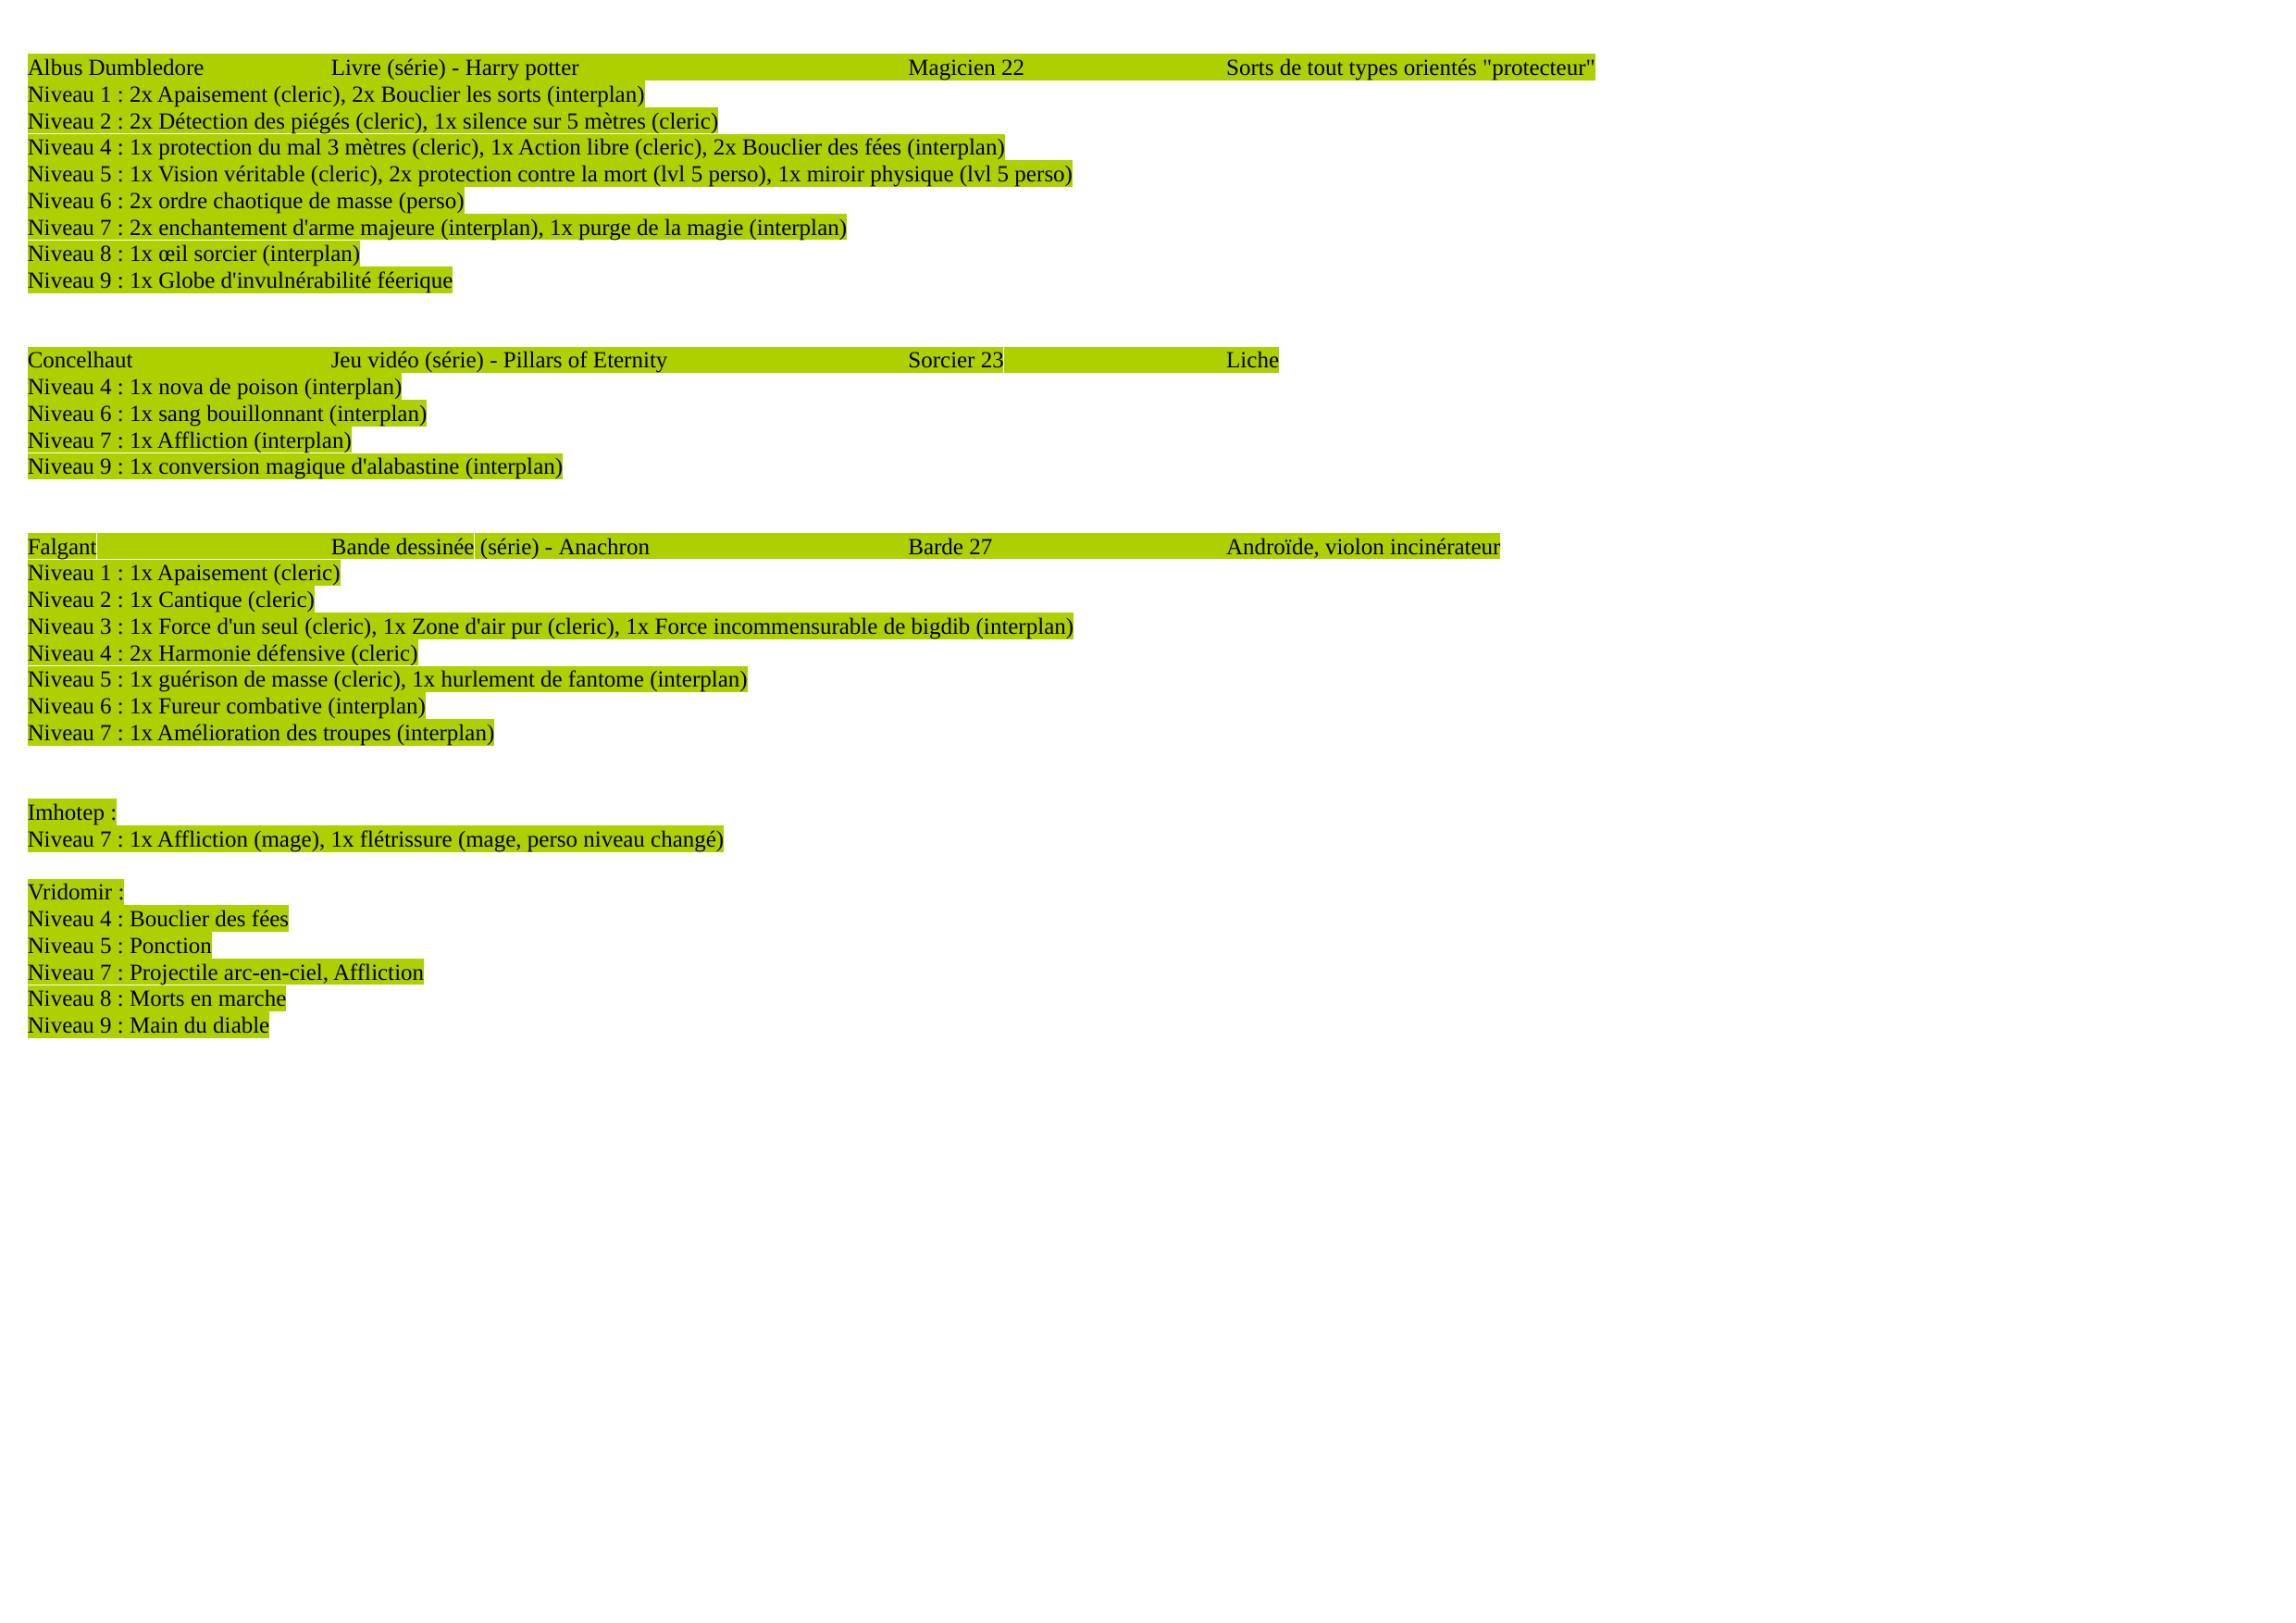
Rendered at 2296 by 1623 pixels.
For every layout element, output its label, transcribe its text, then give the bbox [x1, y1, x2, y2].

text Niveau 7 : 1x Affliction (interplan) [27, 427, 2268, 452]
text Niveau 7 : Projectile arc-en-ciel, Affliction [27, 959, 2268, 985]
text Niveau 2 : 1x Cantique (cleric) [27, 586, 2268, 613]
text Albus Dumbledore Livre (série) - Harry potter Magicien 22 Sorts de tout types orientés "protecteur" [27, 54, 2268, 81]
text Niveau 1 : 2x Apaisement (cleric), 2x Bouclier les sorts (interplan) [27, 81, 2268, 107]
text Niveau 4 : 2x Harmonie défensive (cleric) [27, 639, 2268, 665]
text Niveau 5 : 1x Vision véritable (cleric), 2x protection contre la mort (lvl 5 perso), 1x miroir physique (lvl 5 perso) [27, 160, 2268, 187]
text Niveau 1 : 1x Apaisement (cleric) [27, 559, 2268, 586]
text Niveau 9 : Main du diable [27, 1011, 2268, 1038]
text Falgant Bande dessinée (série) - Anachron Barde 27 Androïde, violon incinérateur [27, 533, 2268, 559]
text Niveau 7 : 1x Affliction (mage), 1x flétrissure (mage, perso niveau changé) [27, 825, 2268, 852]
text Niveau 3 : 1x Force d'un seul (cleric), 1x Zone d'air pur (cleric), 1x Force incommensurable de bigdib (interplan) [27, 613, 2268, 639]
text Concelhaut Jeu vidéo (série) - Pillars of Eternity Sorcier 23 Liche [27, 346, 2268, 373]
text Niveau 6 : 1x Fureur combative (interplan) [27, 692, 2268, 719]
text Niveau 8 : 1x œil sorcier (interplan) [27, 240, 2268, 266]
text Niveau 7 : 1x Amélioration des troupes (interplan) [27, 719, 2268, 746]
text Niveau 4 : Bouclier des fées [27, 905, 2268, 932]
text Niveau 2 : 2x Détection des piégés (cleric), 1x silence sur 5 mètres (cleric) [27, 107, 2268, 133]
text Niveau 7 : 2x enchantement d'arme majeure (interplan), 1x purge de la magie (interplan) [27, 214, 2268, 240]
text Niveau 5 : Ponction [27, 932, 2268, 959]
text Niveau 5 : 1x guérison de masse (cleric), 1x hurlement de fantome (interplan) [27, 665, 2268, 692]
text Niveau 6 : 1x sang bouillonnant (interplan) [27, 400, 2268, 427]
text Niveau 4 : 1x protection du mal 3 mètres (cleric), 1x Action libre (cleric), 2x Bouclier des fées (interplan) [27, 133, 2268, 160]
text Imhotep : [27, 799, 2268, 825]
text Niveau 6 : 2x ordre chaotique de masse (perso) [27, 187, 2268, 214]
text Niveau 9 : 1x conversion magique d'alabastine (interplan) [27, 452, 2268, 479]
text Vridomir : [27, 878, 2268, 905]
text Niveau 8 : Morts en marche [27, 985, 2268, 1011]
text Niveau 4 : 1x nova de poison (interplan) [27, 373, 2268, 400]
text Niveau 9 : 1x Globe d'invulnérabilité féerique [27, 266, 2268, 293]
